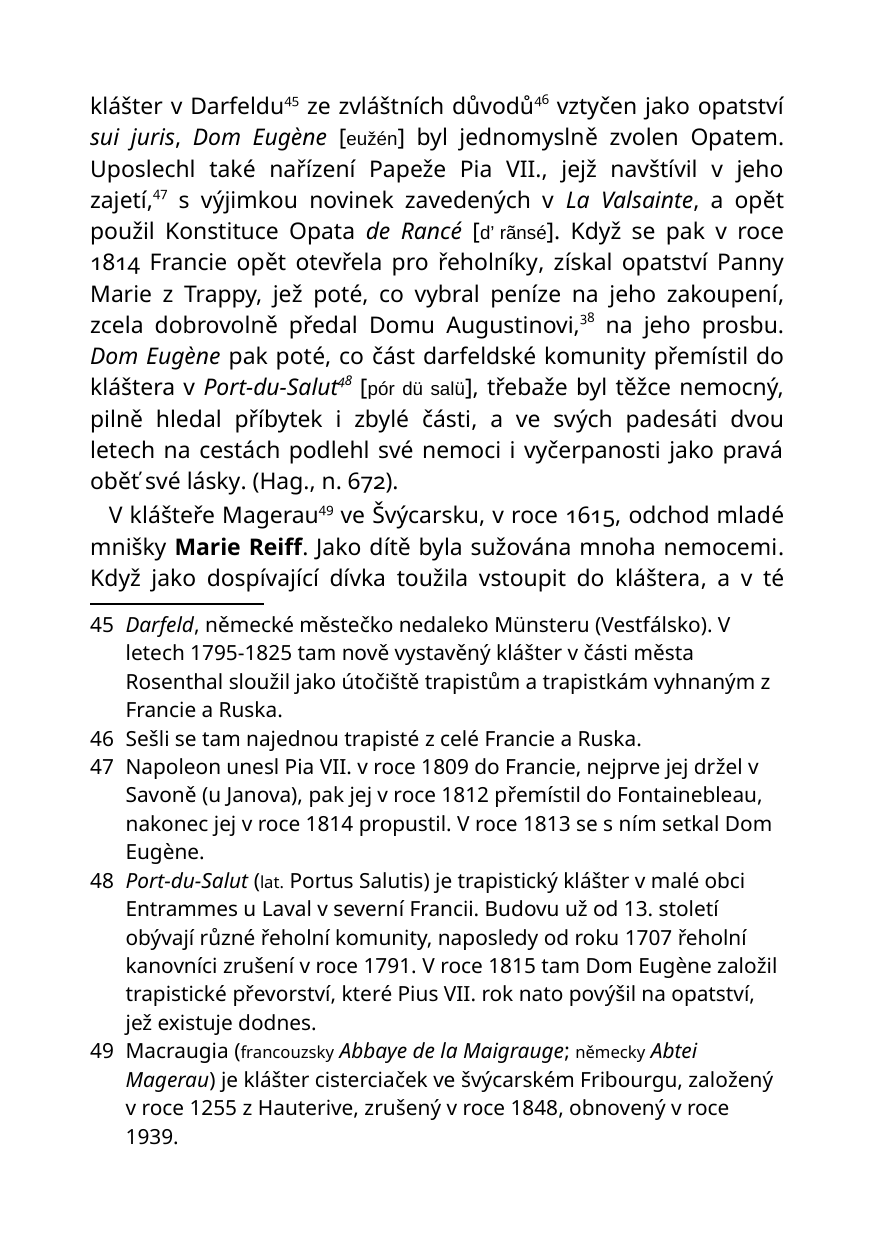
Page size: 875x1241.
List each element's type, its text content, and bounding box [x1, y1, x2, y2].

text klášter v Darfeldu ze zvláštních důvodů vztyčen jako opatství sui juris, Dom Eugène [eužén] byl jednomyslně zvolen Opatem. Uposlechl také nařízení Papeže Pia VII., jejž navštívil v jeho zajetí, s výjimkou novinek zavedených v La Valsainte, a opět použil Konstituce Opata de Rancé [d’ rãnsé]. Když se pak v roce 1814 Francie opět otevřela pro řeholníky, získal opatství Panny Marie z Trappy, jež poté, co vybral peníze na jeho zakoupení, zcela dobrovolně předal Domu Augustinovi,38 na jeho prosbu. Dom Eugène pak poté, co část darfeldské komunity přemístil do kláštera v Port-du-Salut [pór dü salü], třebaže byl těžce nemocný, pilně hledal příbytek i zbylé části, a ve svých padesáti dvou letech na cestách podlehl své nemoci i vyčerpanosti jako pravá oběť své lásky. (Hag., n. 672). [90, 90, 784, 496]
text Port-du-Salut (lat. Portus Salutis) je trapistický klášter v malé obci Entrammes u Laval v severní Francii. Budovu už od 13. století obývají různé řeholní komunity, naposledy od roku 1707 řeholní kanovníci zrušení v roce 1791. V roce 1815 tam Dom Eugène založil trapistické převorství, které Pius VII. rok nato povýšil na opatství, jež existuje dodnes. [90, 866, 784, 1036]
text Napoleon unesl Pia VII. v roce 1809 do Francie, nejprve jej držel v Savoně (u Janova), pak jej v roce 1812 přemístil do Fontainebleau, nakonec jej v roce 1814 propustil. V roce 1813 se s ním setkal Dom Eugène. [90, 752, 784, 866]
text Darfeld, německé městečko nedaleko Münsteru (Vestfálsko). V letech 1795-1825 tam nově vystavěný klášter v části města Rosenthal sloužil jako útočiště trapistům a trapistkám vyhnaným z Francie a Ruska. [90, 610, 784, 724]
text Macraugia (francouzsky Abbaye de la Maigrauge; německy Abtei Magerau) je klášter cisterciaček ve švýcarském Fribourgu, založený v roce 1255 z Hauterive, zrušený v roce 1848, obnovený v roce 1939. [90, 1036, 784, 1150]
text Sešli se tam najednou trapisté z celé Francie a Ruska. [90, 724, 784, 752]
text V klášteře Magerau ve Švýcarsku, v roce 1615, odchod mladé mnišky Marie Reiff. Jako dítě byla sužována mnoha nemocemi. Když jako dospívající dívka toužila vstoupit do kláštera, a v té [90, 499, 784, 593]
